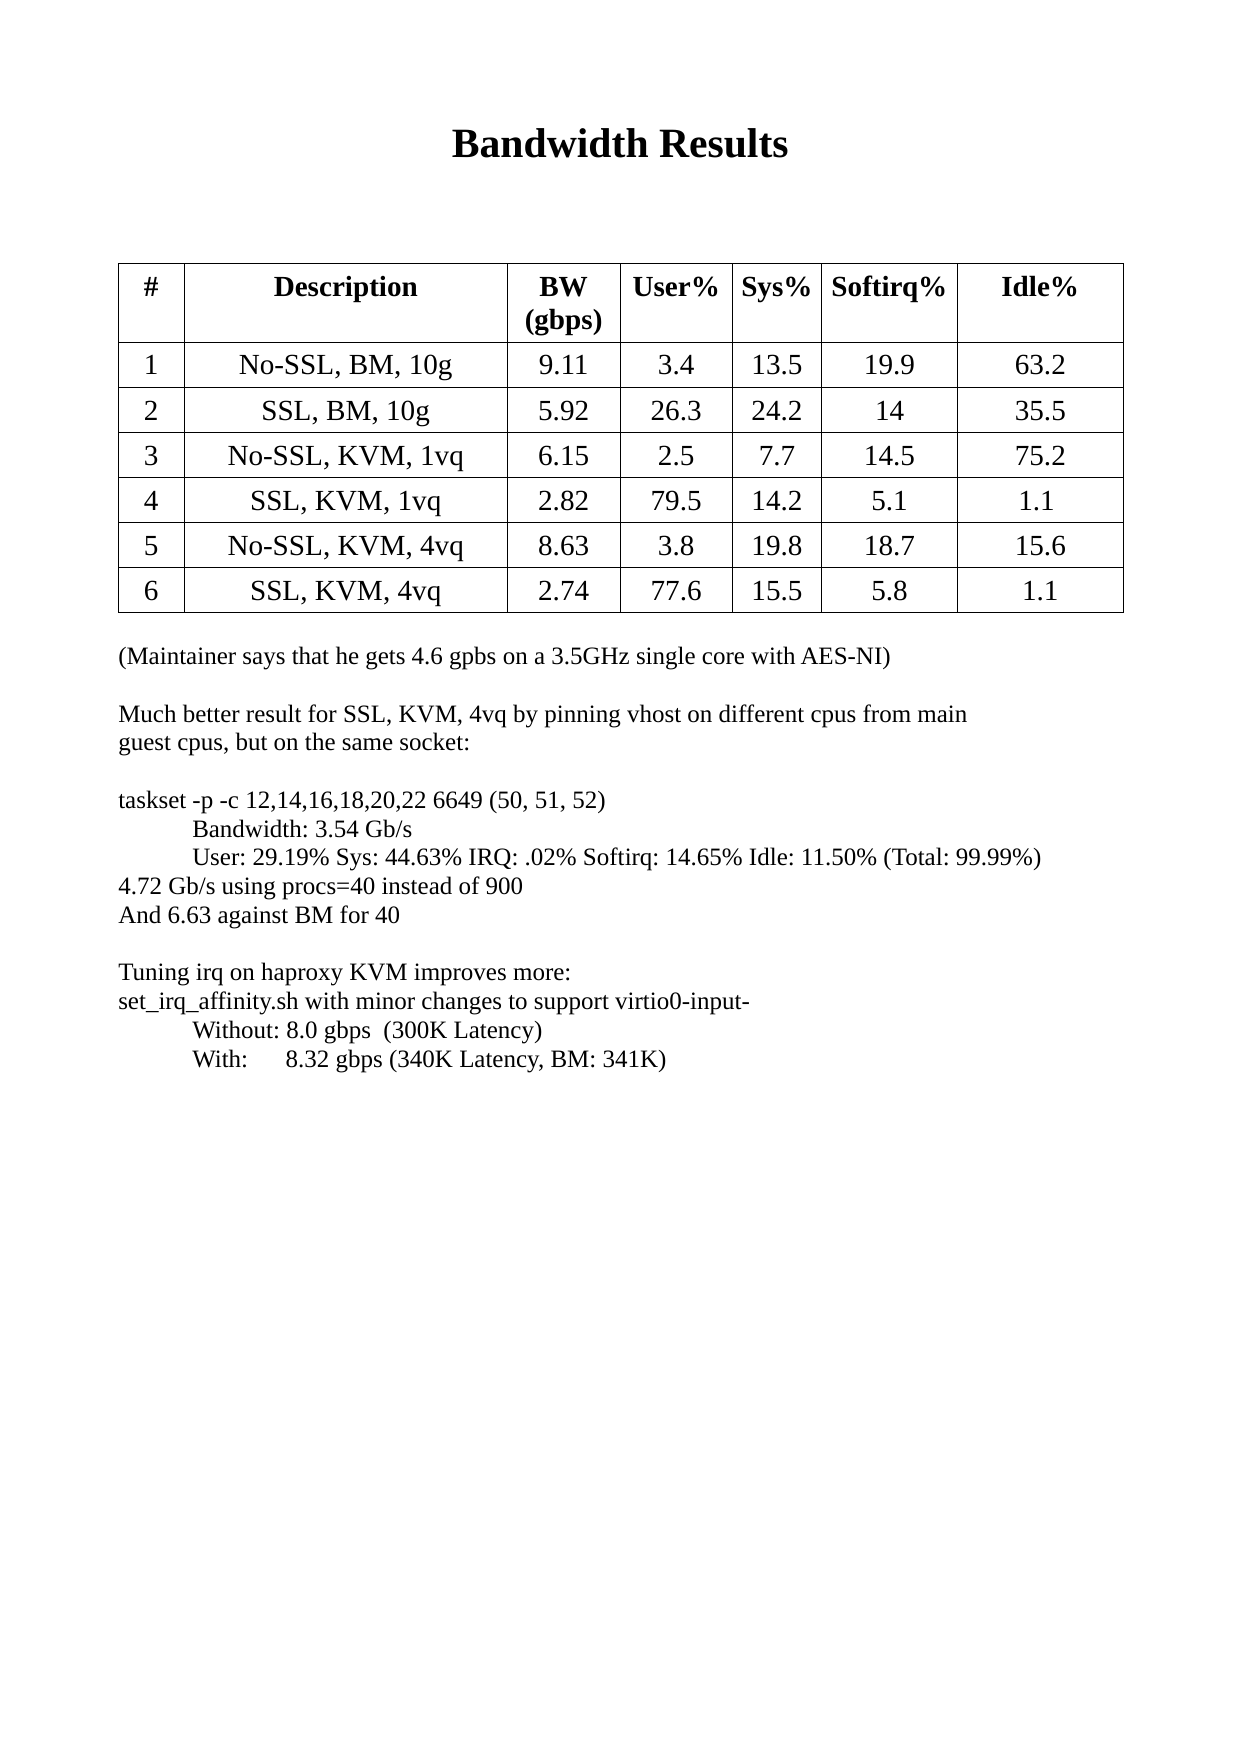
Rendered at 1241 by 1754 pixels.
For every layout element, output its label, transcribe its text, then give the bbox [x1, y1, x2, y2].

table_cell 4 [119, 478, 184, 522]
table_cell 6 [119, 568, 184, 612]
table_cell 9.11 [508, 343, 620, 387]
text Bandwidth Results [118, 118, 1122, 166]
table_cell 2.74 [508, 568, 620, 612]
table_header # [119, 264, 184, 342]
table_header Sys% [733, 264, 821, 342]
table_cell 1.1 [958, 478, 1123, 522]
table_cell 5.8 [822, 568, 957, 612]
table_cell SSL, KVM, 4vq [185, 568, 507, 612]
table_cell 3.4 [621, 343, 732, 387]
text (Maintainer says that he gets 4.6 gpbs on a 3.5GHz single core with AES-NI) [118, 641, 1122, 670]
text guest cpus, but on the same socket: [118, 727, 1122, 756]
text User: 29.19% Sys: 44.63% IRQ: .02% Softirq: 14.65% Idle: 11.50% (Total: 99.99%) [118, 842, 1122, 871]
table_cell 3.8 [621, 523, 732, 567]
table_cell 7.7 [733, 433, 821, 477]
text set_irq_affinity.sh with minor changes to support virtio0-input- [118, 986, 1122, 1015]
table_cell 77.6 [621, 568, 732, 612]
table_header BW (gbps) [508, 264, 620, 342]
table_header Softirq% [822, 264, 957, 342]
text 4.72 Gb/s using procs=40 instead of 900 [118, 871, 1122, 900]
text With: 8.32 gbps (340K Latency, BM: 341K) [118, 1044, 1122, 1072]
table_cell 63.2 [958, 343, 1123, 387]
table_cell 8.63 [508, 523, 620, 567]
table_cell 5.1 [822, 478, 957, 522]
table_cell 79.5 [621, 478, 732, 522]
table_cell No-SSL, KVM, 1vq [185, 433, 507, 477]
table_cell 15.5 [733, 568, 821, 612]
table_cell SSL, BM, 10g [185, 388, 507, 432]
table_cell 26.3 [621, 388, 732, 432]
table_cell 6.15 [508, 433, 620, 477]
table_cell 14.5 [822, 433, 957, 477]
table_header Idle% [958, 264, 1123, 342]
table_cell 18.7 [822, 523, 957, 567]
table_cell 5 [119, 523, 184, 567]
text And 6.63 against BM for 40 [118, 900, 1122, 929]
table_cell 1.1 [958, 568, 1123, 612]
table_cell 19.9 [822, 343, 957, 387]
text Bandwidth: 3.54 Gb/s [118, 814, 1122, 842]
table_cell 75.2 [958, 433, 1123, 477]
table_cell 3 [119, 433, 184, 477]
text Tuning irq on haproxy KVM improves more: [118, 957, 1122, 986]
table_cell 5.92 [508, 388, 620, 432]
table_cell 2.82 [508, 478, 620, 522]
table_cell 19.8 [733, 523, 821, 567]
table_cell 2.5 [621, 433, 732, 477]
table_cell 24.2 [733, 388, 821, 432]
table_cell 13.5 [733, 343, 821, 387]
table_cell 15.6 [958, 523, 1123, 567]
table_cell No-SSL, KVM, 4vq [185, 523, 507, 567]
table_cell 35.5 [958, 388, 1123, 432]
table_cell No-SSL, BM, 10g [185, 343, 507, 387]
text Much better result for SSL, KVM, 4vq by pinning vhost on different cpus from main [118, 699, 1122, 727]
table_header User% [621, 264, 732, 342]
table_cell 14 [822, 388, 957, 432]
text taskset -p -c 12,14,16,18,20,22 6649 (50, 51, 52) [118, 785, 1122, 814]
table_cell SSL, KVM, 1vq [185, 478, 507, 522]
table_cell 2 [119, 388, 184, 432]
text Without: 8.0 gbps (300K Latency) [118, 1015, 1122, 1044]
table_header Description [185, 264, 507, 342]
table_cell 14.2 [733, 478, 821, 522]
table_cell 1 [119, 343, 184, 387]
